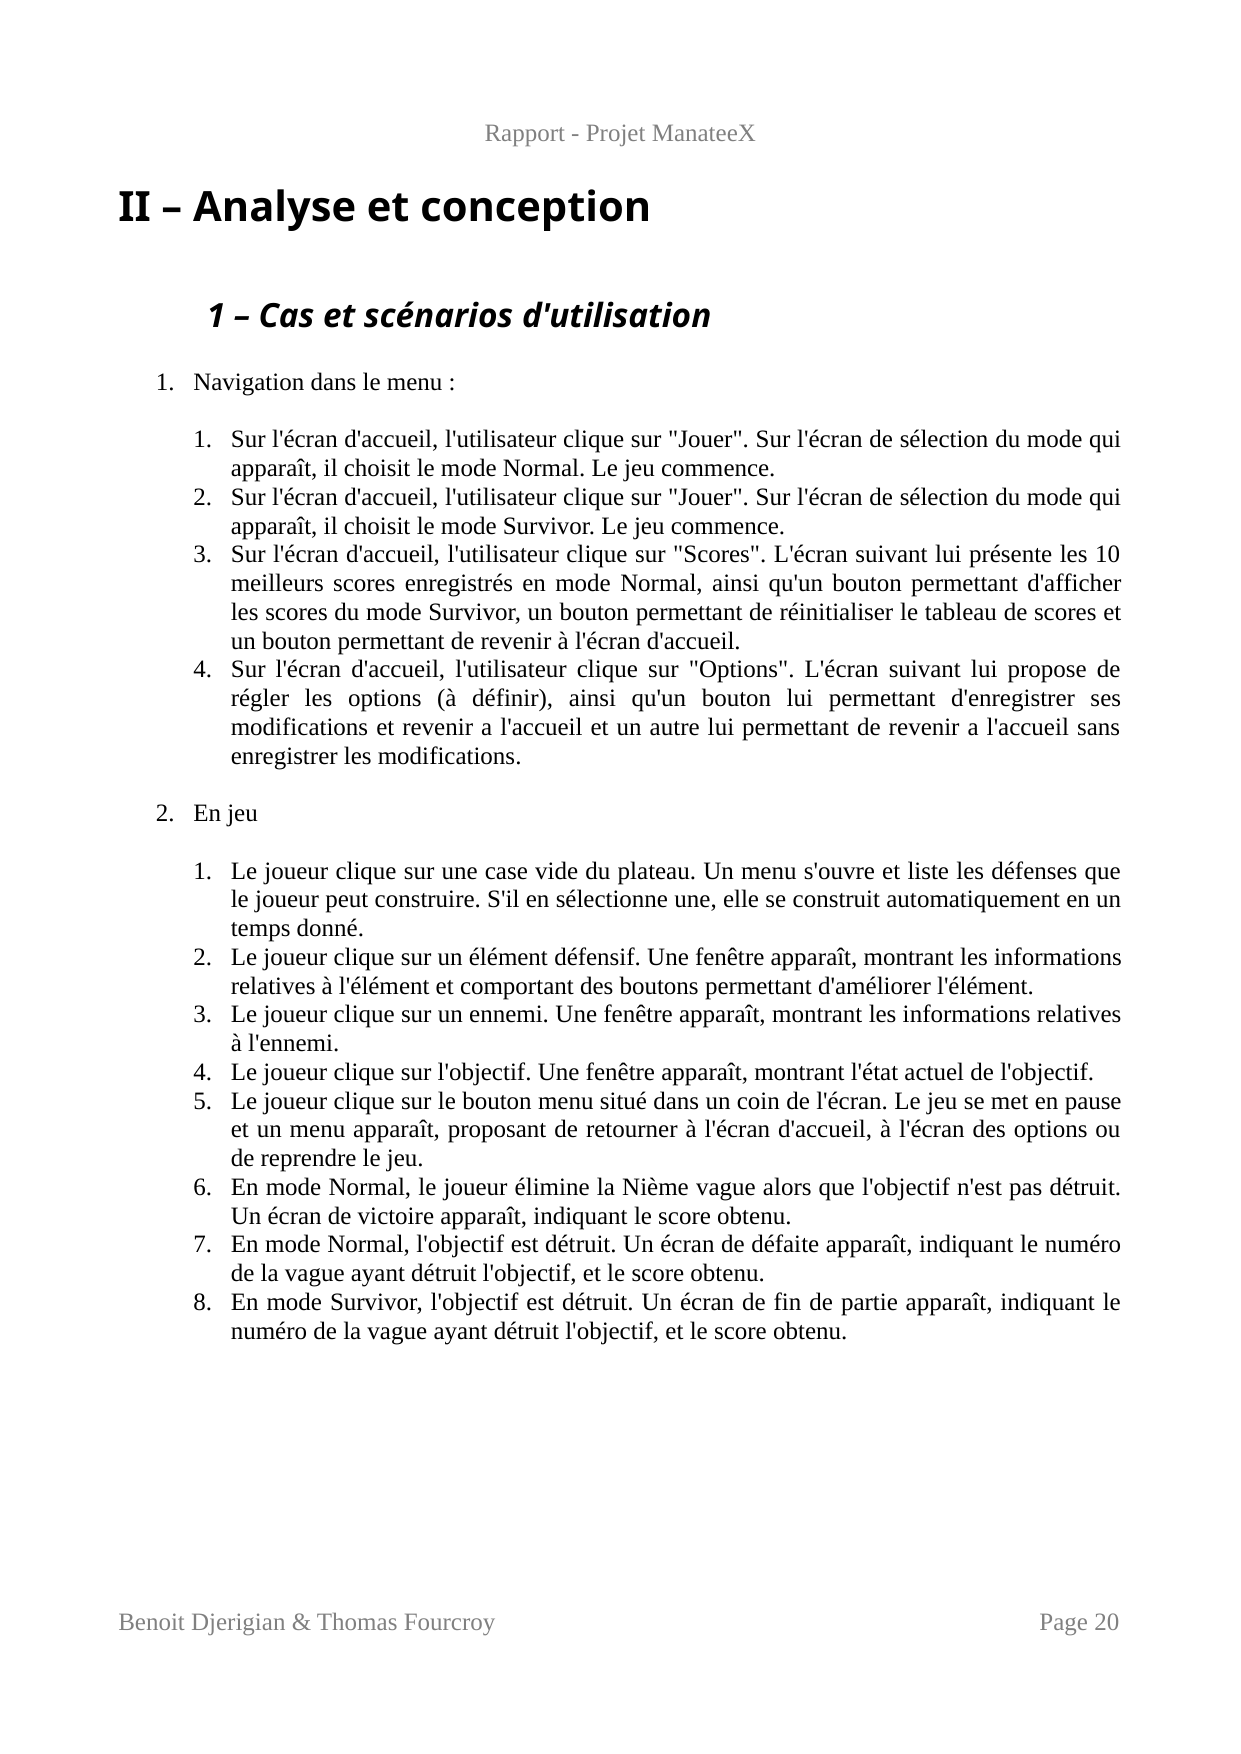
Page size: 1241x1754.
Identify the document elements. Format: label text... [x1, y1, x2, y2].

list Le joueur clique sur un ennemi. Une fenêtre apparaît, montrant les informations relatives à l'ennemi. [193, 999, 1122, 1057]
list Le joueur clique sur une case vide du plateau. Un menu s'ouvre et liste les défenses que le joueur peut construire. S'il en sélectionne une, elle se construit automatiquement en un temps donné. [193, 856, 1122, 942]
list En mode Normal, le joueur élimine la Nième vague alors que l'objectif n'est pas détruit. Un écran de victoire apparaît, indiquant le score obtenu. [193, 1172, 1122, 1229]
list Navigation dans le menu : [156, 367, 1122, 396]
list Sur l'écran d'accueil, l'utilisateur clique sur "Jouer". Sur l'écran de sélection du mode qui apparaît, il choisit le mode Normal. Le jeu commence. [193, 424, 1122, 482]
list En mode Survivor, l'objectif est détruit. Un écran de fin de partie apparaît, indiquant le numéro de la vague ayant détruit l'objectif, et le score obtenu. [193, 1287, 1122, 1344]
list Le joueur clique sur un élément défensif. Une fenêtre apparaît, montrant les informations relatives à l'élément et comportant des boutons permettant d'améliorer l'élément. [193, 942, 1122, 999]
list Sur l'écran d'accueil, l'utilisateur clique sur "Options". L'écran suivant lui propose de régler les options (à définir), ainsi qu'un bouton lui permettant d'enregistrer ses modifications et revenir a l'accueil et un autre lui permettant de revenir a l'accueil sans enregistrer les modifications. [193, 654, 1122, 769]
list Le joueur clique sur l'objectif. Une fenêtre apparaît, montrant l'état actuel de l'objectif. [193, 1057, 1122, 1086]
list Sur l'écran d'accueil, l'utilisateur clique sur "Scores". L'écran suivant lui présente les 10 meilleurs scores enregistrés en mode Normal, ainsi qu'un bouton permettant d'afficher les scores du mode Survivor, un bouton permettant de réinitialiser le tableau de scores et un bouton permettant de revenir à l'écran d'accueil. [193, 539, 1122, 654]
list En jeu [156, 798, 1122, 827]
subtitle II – Analyse et conception [118, 176, 1063, 233]
subtitle 1 – Cas et scénarios d'utilisation [177, 292, 1122, 337]
list En mode Normal, l'objectif est détruit. Un écran de défaite apparaît, indiquant le numéro de la vague ayant détruit l'objectif, et le score obtenu. [193, 1229, 1122, 1287]
list Sur l'écran d'accueil, l'utilisateur clique sur "Jouer". Sur l'écran de sélection du mode qui apparaît, il choisit le mode Survivor. Le jeu commence. [193, 482, 1122, 539]
list Le joueur clique sur le bouton menu situé dans un coin de l'écran. Le jeu se met en pause et un menu apparaît, proposant de retourner à l'écran d'accueil, à l'écran des options ou de reprendre le jeu. [193, 1086, 1122, 1172]
